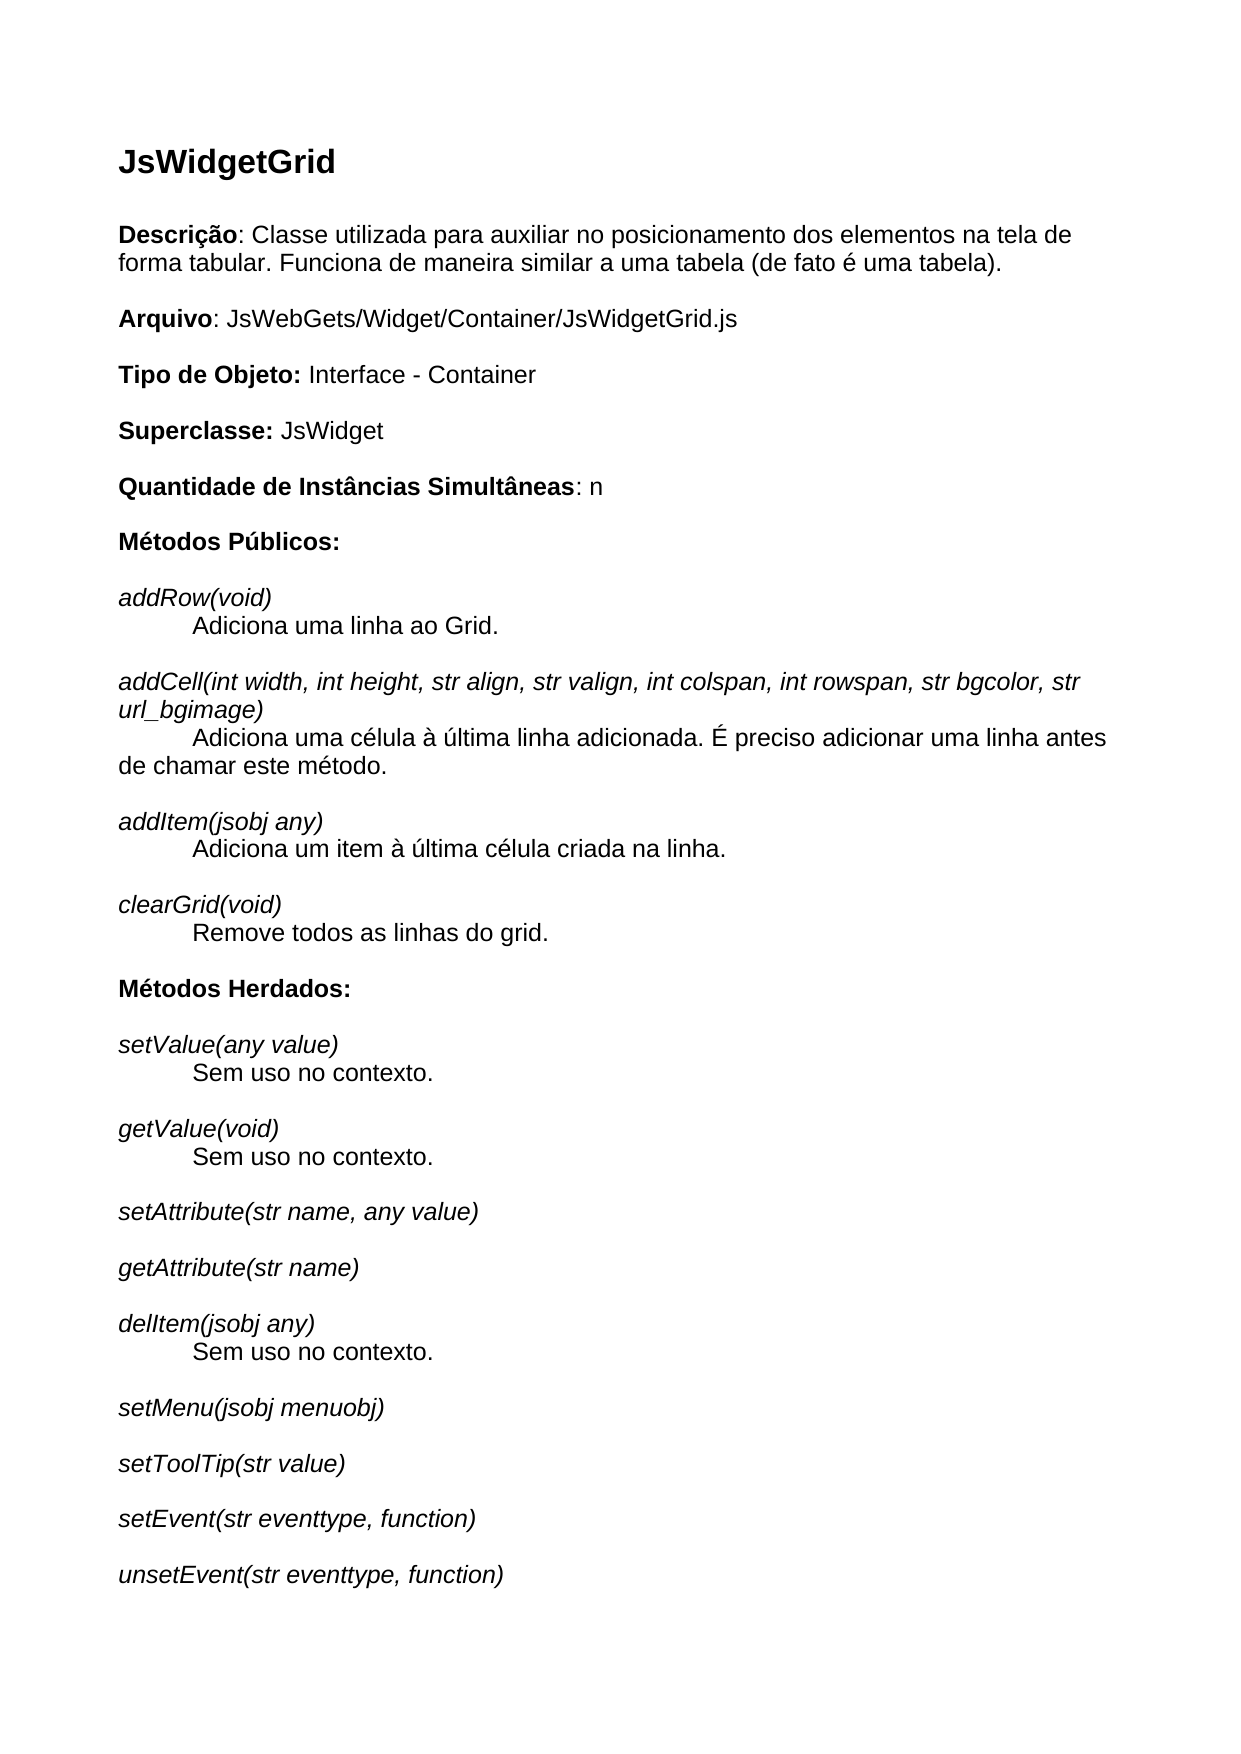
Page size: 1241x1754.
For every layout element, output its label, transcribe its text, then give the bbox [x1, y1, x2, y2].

text Quantidade de Instâncias Simultâneas: n [118, 472, 1122, 500]
text addCell(int width, int height, str align, str valign, int colspan, int rowspan, str bgcolor, str url_bgimage) [118, 668, 1122, 723]
text Métodos Públicos: [118, 528, 1122, 556]
text Adiciona um item à última célula criada na linha. [118, 835, 1122, 863]
text Adiciona uma linha ao Grid. [118, 612, 1122, 640]
text getValue(void) [118, 1114, 1122, 1142]
text clearGrid(void) [118, 891, 1122, 919]
text getAttribute(str name) [118, 1254, 1122, 1282]
text Descrição: Classe utilizada para auxiliar no posicionamento dos elementos na tela de forma tabular. Funciona de maneira similar a uma tabela (de fato é uma tabela). [118, 221, 1122, 277]
text setValue(any value) [118, 1031, 1122, 1058]
text setToolTip(str value) [118, 1449, 1122, 1477]
text Remove todos as linhas do grid. [118, 919, 1122, 947]
text Arquivo: JsWebGets/Widget/Container/JsWidgetGrid.js [118, 305, 1122, 333]
text unsetEvent(str eventtype, function) [118, 1561, 1122, 1589]
subtitle JsWidgetGrid [118, 143, 1122, 181]
text Adiciona uma célula à última linha adicionada. É preciso adicionar uma linha antes de chamar este método. [118, 723, 1122, 779]
text setEvent(str eventtype, function) [118, 1505, 1122, 1533]
text Sem uso no contexto. [118, 1058, 1122, 1086]
text addItem(jsobj any) [118, 807, 1122, 835]
text delItem(jsobj any) [118, 1310, 1122, 1338]
text Tipo de Objeto: Interface - Container [118, 361, 1122, 388]
text setAttribute(str name, any value) [118, 1198, 1122, 1226]
text addRow(void) [118, 584, 1122, 612]
text Superclasse: JsWidget [118, 416, 1122, 444]
text Métodos Herdados: [118, 975, 1122, 1003]
text Sem uso no contexto. [118, 1142, 1122, 1170]
text setMenu(jsobj menuobj) [118, 1393, 1122, 1421]
text Sem uso no contexto. [118, 1338, 1122, 1366]
